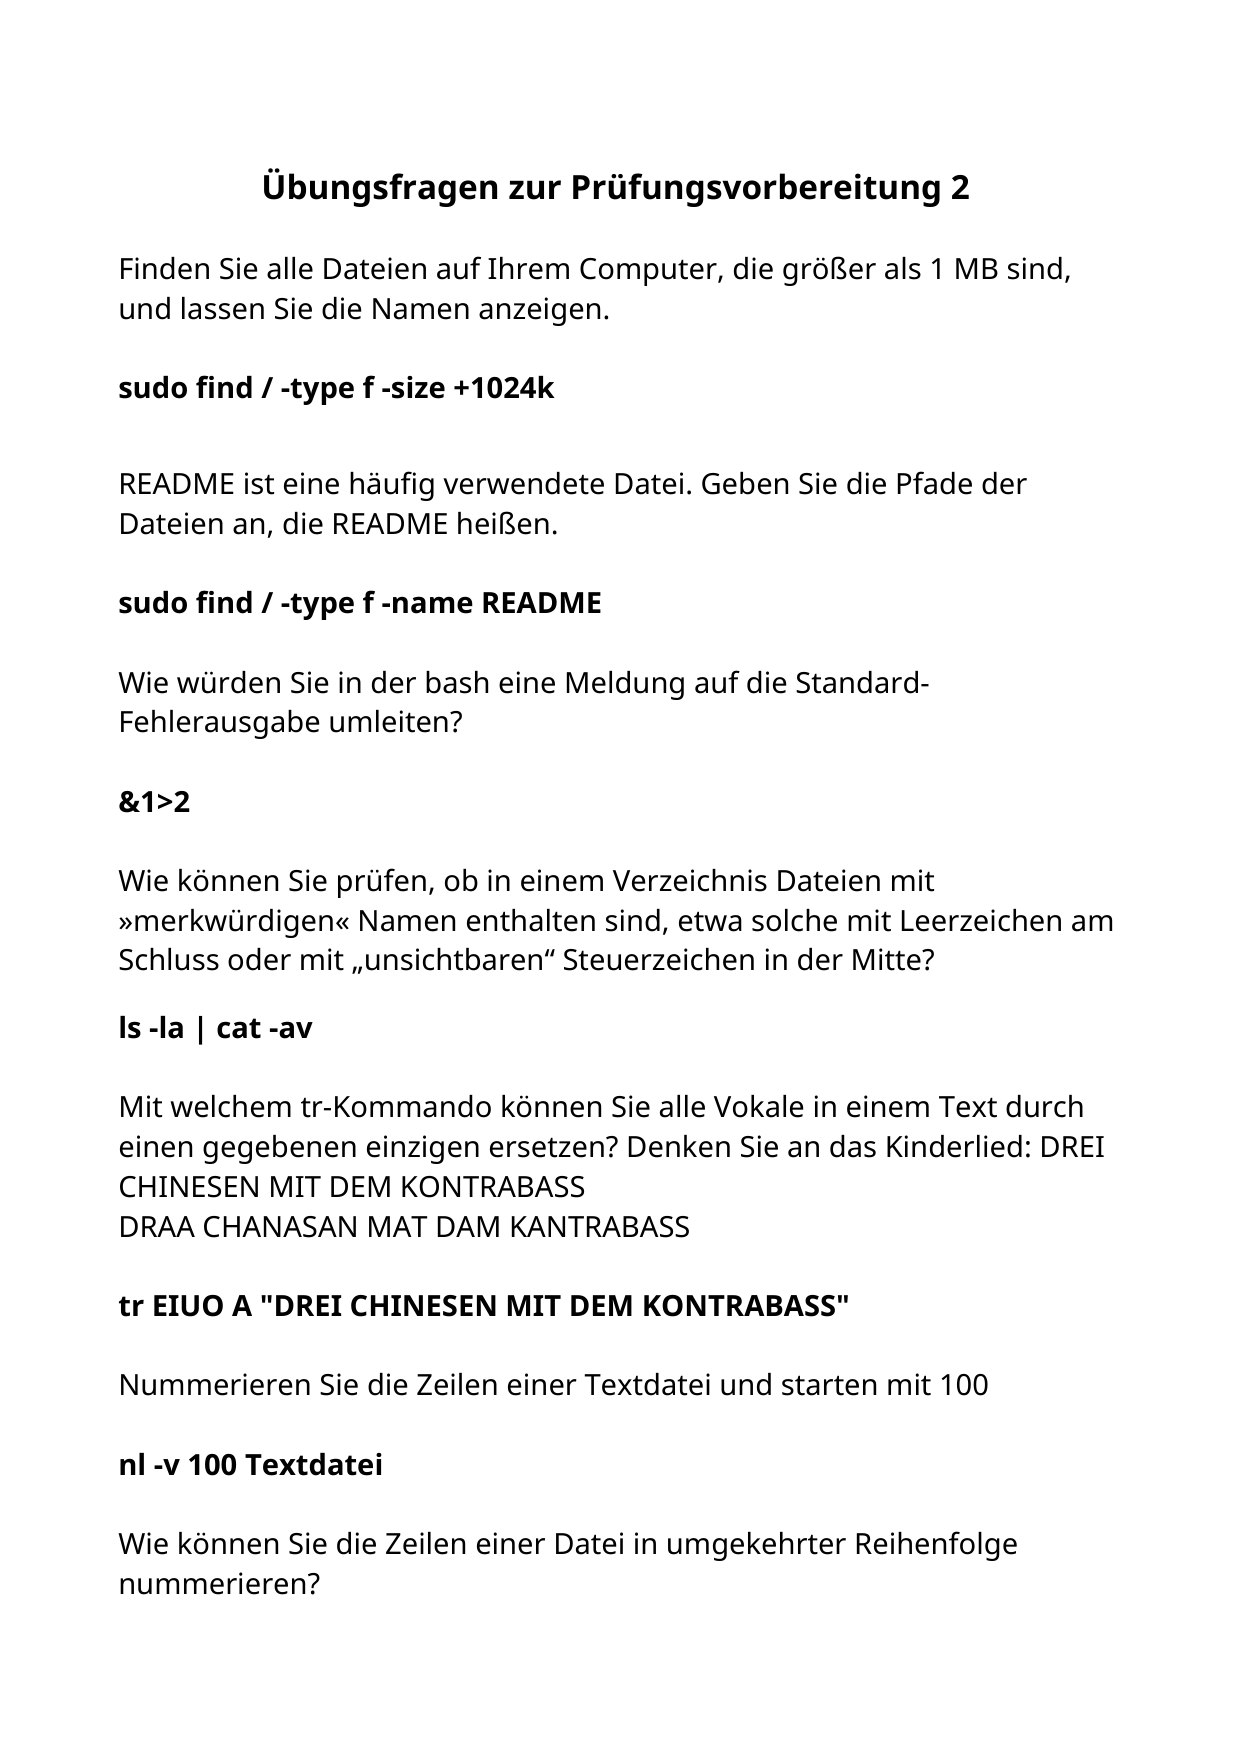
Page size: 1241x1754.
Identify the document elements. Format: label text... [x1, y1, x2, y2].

text Übungsfragen zur Prüfungsvorbereitung 2 [118, 118, 1122, 209]
text sudo find / -type f -name README [118, 543, 1122, 622]
text ls -la | cat -av Mit welchem tr-Kommando können Sie alle Vokale in einem Text durch einen gegebenen einzigen ersetzen? Denken Sie an das Kinderlied: DREI CHINESEN MIT DEM KONTRABASS DRAA CHANASAN MAT DAM KANTRABASS tr EIUO A "DREI CHINESEN MIT DEM KONTRABASS" Nummerieren Sie die Zeilen einer Textdatei und starten mit 100 nl -v 100 Textdatei Wie können Sie die Zeilen einer Datei in umgekehrter Reihenfolge nummerieren? [118, 1007, 1122, 1631]
text Wie würden Sie in der bash eine Meldung auf die Standard-Fehlerausgabe umleiten? &1>2 Wie können Sie prüfen, ob in einem Verzeichnis Dateien mit »merkwürdigen« Namen enthalten sind, etwa solche mit Leerzeichen am Schluss oder mit „unsichtbaren“ Steuerzeichen in der Mitte? [118, 622, 1122, 1007]
text README ist eine häufig verwendete Datei. Geben Sie die Pfade der Dateien an, die README heißen. [118, 463, 1122, 543]
text Finden Sie alle Dateien auf Ihrem Computer, die größer als 1 MB sind, und lassen Sie die Namen anzeigen. sudo find / -type f -size +1024k [118, 209, 1122, 407]
